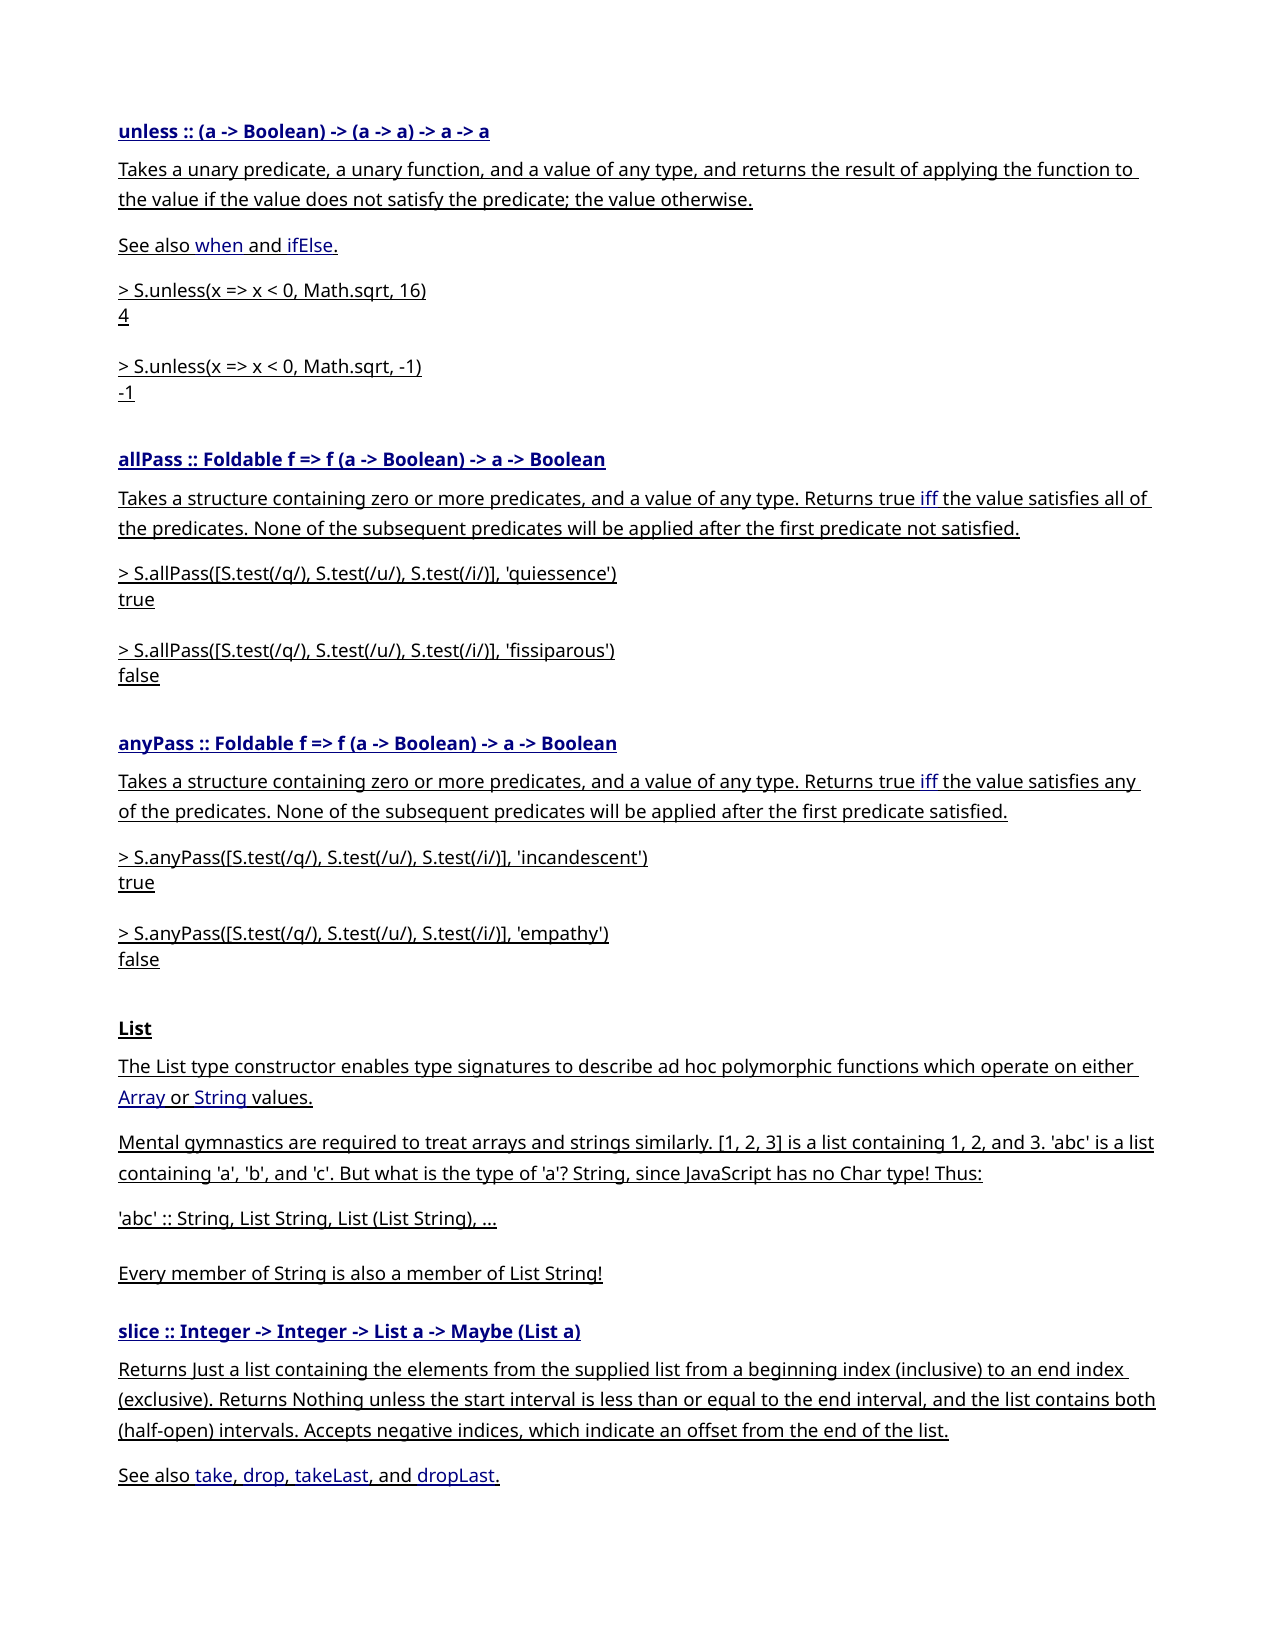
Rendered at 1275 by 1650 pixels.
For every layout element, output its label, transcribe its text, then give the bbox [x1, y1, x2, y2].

subtitle anyPass :: Foldable f => f (a -⁠> Boolean) -⁠> a -⁠> Boolean [118, 730, 1157, 756]
subtitle List [118, 1016, 1157, 1041]
text The List type constructor enables type signatures to describe ad hoc polymorphic functions which operate on either Array or String values. [118, 1054, 1157, 1110]
text See also when and ifElse. [118, 232, 1157, 257]
text Takes a structure containing zero or more predicates, and a value of any type. Returns true iff the value satisfies any of the predicates. None of the subsequent predicates will be applied after the first predicate satisfied. [118, 768, 1157, 824]
text Returns Just a list containing the elements from the supplied list from a beginning index (inclusive) to an end index (exclusive). Returns Nothing unless the start interval is less than or equal to the end interval, and the list contains both (half-open) intervals. Accepts negative indices, which indicate an offset from the end of the list. [118, 1356, 1157, 1443]
text Takes a structure containing zero or more predicates, and a value of any type. Returns true iff the value satisfies all of the predicates. None of the subsequent predicates will be applied after the first predicate not satisfied. [118, 485, 1157, 541]
text Every member of String is also a member of List String! [118, 1260, 1157, 1286]
text 4 [118, 303, 1157, 328]
text 'abc' :: String, List String, List (List String), ... [118, 1205, 1157, 1231]
text > S.allPass([S.test(/q/), S.test(/u/), S.test(/i/)], 'fissiparous') [118, 637, 1157, 663]
subtitle allPass :: Foldable f => f (a -⁠> Boolean) -⁠> a -⁠> Boolean [118, 447, 1157, 472]
text > S.allPass([S.test(/q/), S.test(/u/), S.test(/i/)], 'quiessence') [118, 561, 1157, 586]
subtitle unless :: (a -⁠> Boolean) -⁠> (a -⁠> a) -⁠> a -⁠> a [118, 118, 1157, 144]
text true [118, 869, 1157, 895]
text > S.unless(x => x < 0, Math.sqrt, 16) [118, 277, 1157, 303]
text Takes a unary predicate, a unary function, and a value of any type, and returns the result of applying the function to the value if the value does not satisfy the predicate; the value otherwise. [118, 156, 1157, 212]
text true [118, 586, 1157, 612]
text Mental gymnastics are required to treat arrays and strings similarly. [1, 2, 3] is a list containing 1, 2, and 3. 'abc' is a list containing 'a', 'b', and 'c'. But what is the type of 'a'? String, since JavaScript has no Char type! Thus: [118, 1129, 1157, 1186]
text See also take, drop, takeLast, and dropLast. [118, 1463, 1157, 1488]
text > S.anyPass([S.test(/q/), S.test(/u/), S.test(/i/)], 'incandescent') [118, 844, 1157, 869]
text > S.unless(x => x < 0, Math.sqrt, -1) [118, 354, 1157, 379]
text -1 [118, 379, 1157, 405]
subtitle slice :: Integer -⁠> Integer -⁠> List a -⁠> Maybe (List a) [118, 1318, 1157, 1344]
text false [118, 663, 1157, 688]
text > S.anyPass([S.test(/q/), S.test(/u/), S.test(/i/)], 'empathy') [118, 921, 1157, 946]
text false [118, 946, 1157, 972]
